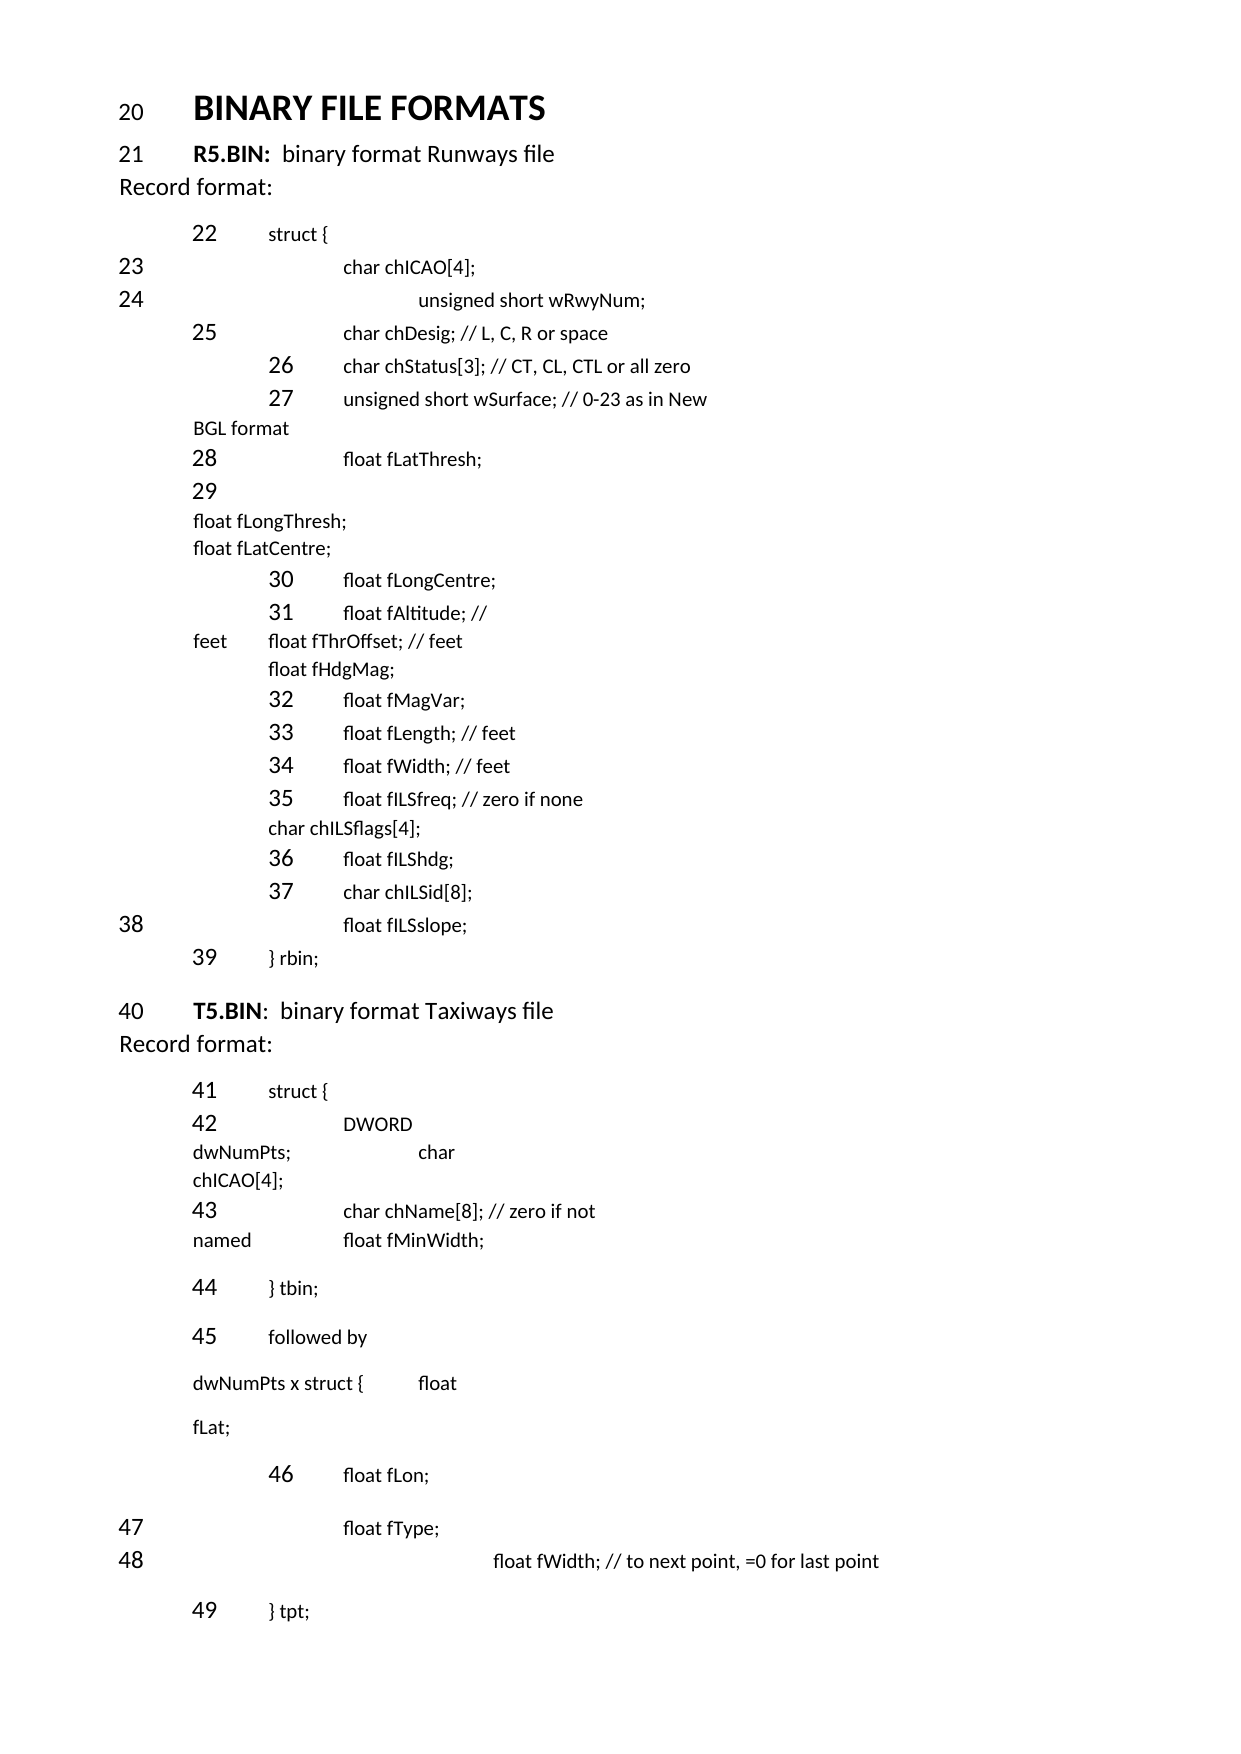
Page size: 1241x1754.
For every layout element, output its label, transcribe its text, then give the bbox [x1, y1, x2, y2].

list struct { [192, 217, 735, 248]
list unsigned short wSurface; // 0-23 as in New BGL format [193, 382, 735, 440]
list char chILSid[8]; [268, 875, 591, 906]
list } rbin; [192, 941, 735, 972]
list } tpt; [192, 1594, 735, 1624]
list R5.BIN: binary format Runways file Record format: [118, 138, 558, 202]
list float fWidth; // feet [268, 749, 591, 780]
subtitle BINARY FILE FORMATS [118, 84, 1111, 130]
list unsigned short wRwyNum; [118, 283, 1128, 314]
list float fILSslope; [118, 908, 1128, 939]
list char chStatus[3]; // CT, CL, CTL or all zero [193, 349, 735, 380]
list float fAltitude; // feet float fThrOffset; // feet float fHdgMag; [193, 596, 509, 681]
list float fMagVar; [193, 683, 509, 714]
list float fWidth; // to next point, =0 for last point [118, 1544, 1128, 1575]
list float fLon; [268, 1458, 458, 1489]
list float fLongThresh; float fLatCentre; [192, 475, 509, 561]
list char chName[8]; // zero if not named float fMinWidth; [192, 1194, 629, 1252]
list char chICAO[4]; [118, 250, 1128, 281]
list followed by dwNumPts x struct { float fLat; [192, 1320, 458, 1439]
list char chDesig; // L, C, R or space [192, 316, 735, 347]
list float fLongCentre; [193, 563, 509, 593]
list float fLatThresh; [192, 442, 509, 473]
list T5.BIN: binary format Taxiways file Record format: [118, 995, 557, 1058]
list float fILShdg; [268, 842, 591, 873]
list float fType; [118, 1511, 1128, 1542]
list DWORD dwNumPts; char chICAO[4]; [192, 1107, 482, 1192]
list struct { [192, 1074, 735, 1104]
list float fLength; // feet [268, 716, 591, 747]
list float fILSfreq; // zero if none char chILSflags[4]; [268, 782, 591, 840]
list } tbin; [192, 1271, 629, 1301]
